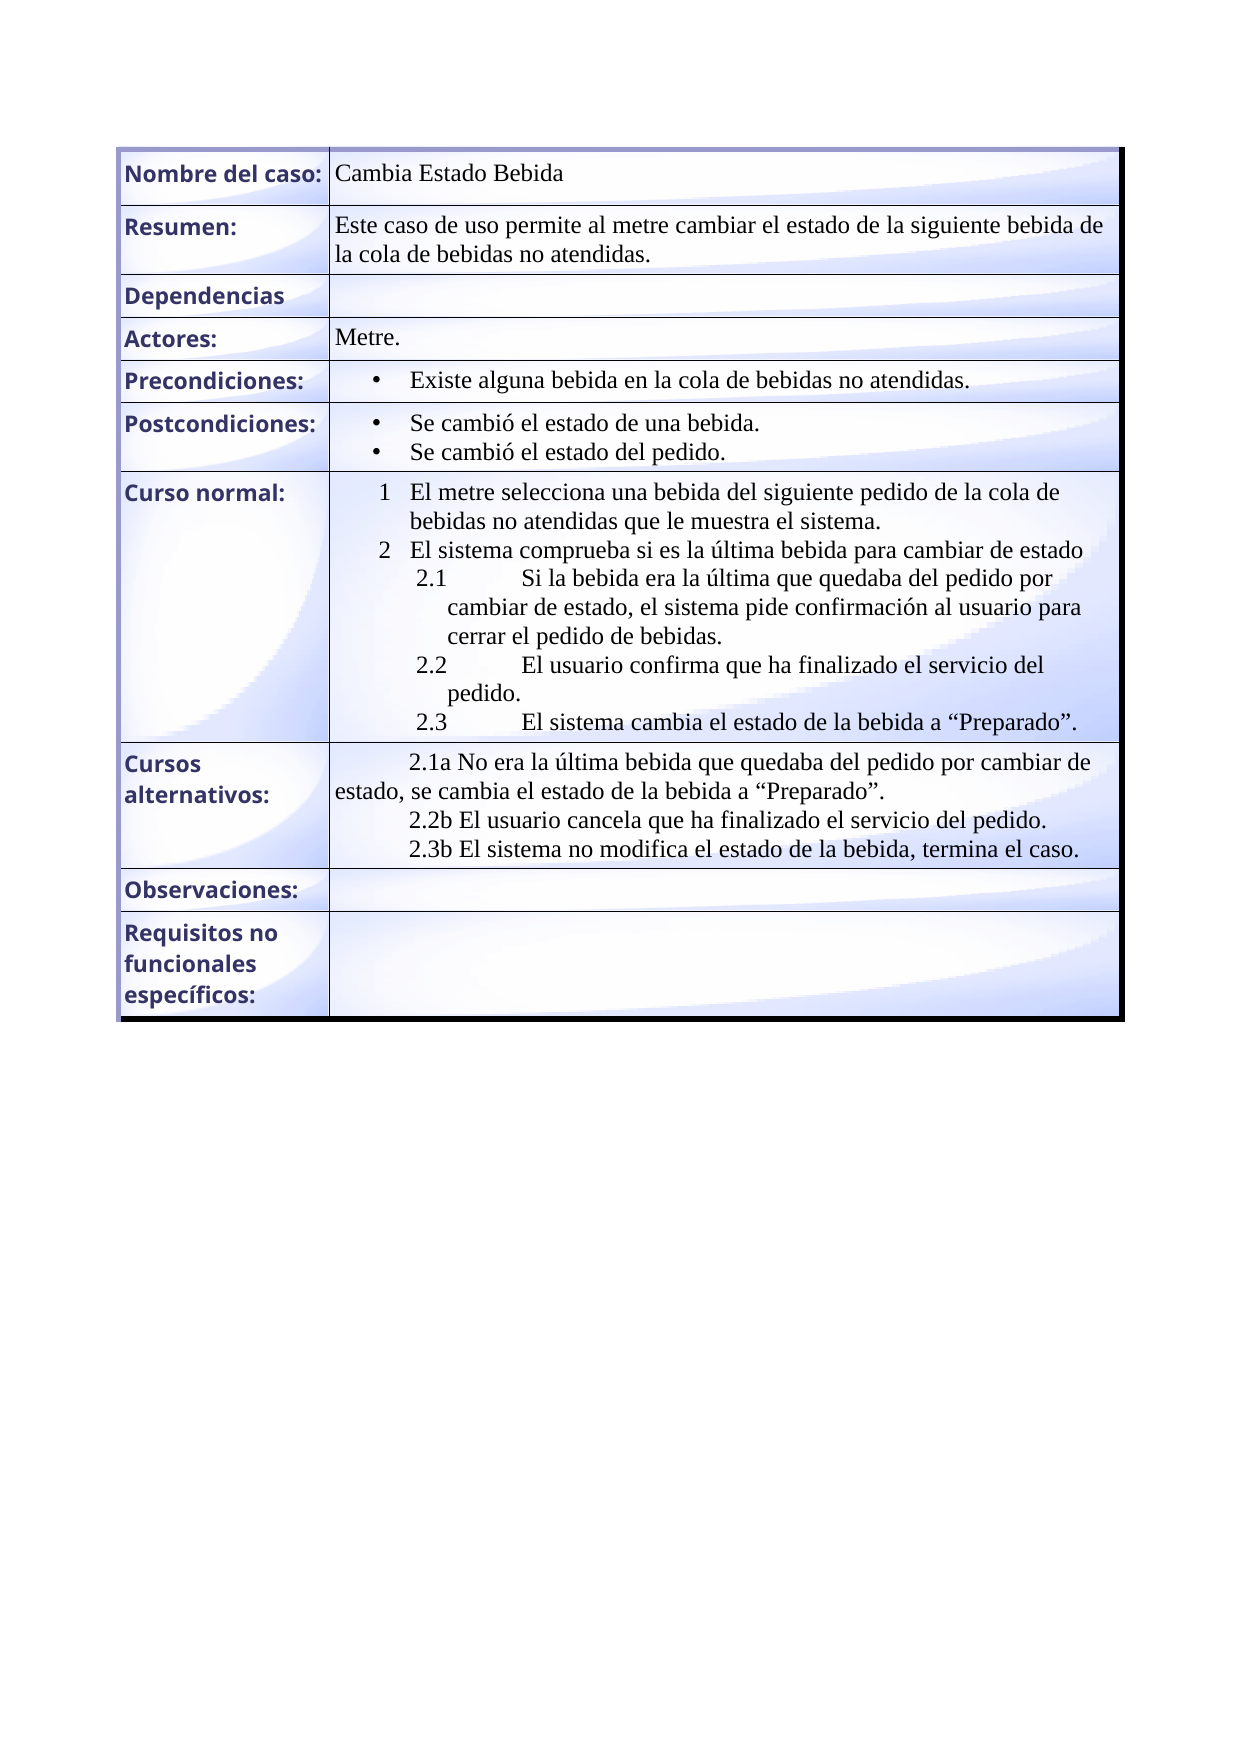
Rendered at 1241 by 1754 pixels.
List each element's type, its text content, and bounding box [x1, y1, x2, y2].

table_cell Observaciones: [121, 869, 329, 911]
table_cell [330, 869, 1119, 911]
table_cell Metre. [330, 318, 1119, 359]
table_cell [330, 912, 1119, 1016]
table_cell Actores: [121, 318, 329, 359]
table_cell Existe alguna bebida en la cola de bebidas no atendidas. [330, 361, 1119, 402]
table_cell Este caso de uso permite al metre cambiar el estado de la siguiente bebida de la cola de bebidas no atendidas. [330, 206, 1119, 274]
table_cell 2.1a No era la última bebida que quedaba del pedido por cambiar de estado, se cambia el estado de la bebida a “Preparado”. 2.2b El usuario cancela que ha finalizado el servicio del pedido. 2.3b El sistema no modifica el estado de la bebida, termina el caso. [330, 743, 1119, 868]
table_cell Precondiciones: [121, 361, 329, 402]
table_cell Dependencias [121, 275, 329, 317]
table_cell [330, 275, 1119, 317]
table_header Cambia Estado Bebida [330, 152, 1119, 205]
table_cell Resumen: [121, 206, 329, 274]
table_header Nombre del caso: [121, 152, 329, 205]
table_cell Se cambió el estado de una bebida. Se cambió el estado del pedido. [330, 403, 1119, 471]
table_cell Curso normal: [121, 472, 329, 742]
table_cell Postcondiciones: [121, 403, 329, 471]
table_cell Cursos alternativos: [121, 743, 329, 868]
table_cell El metre selecciona una bebida del siguiente pedido de la cola de bebidas no atendidas que le muestra el sistema. El sistema comprueba si es la última bebida para cambiar de estado Si la bebida era la última que quedaba del pedido por cambiar de estado, el sistema pide confirmación al usuario para cerrar el pedido de bebidas. El usuario confirma que ha finalizado el servicio del pedido. El sistema cambia el estado de la bebida a “Preparado”. [330, 472, 1119, 742]
table_cell Requisitos no funcionales específicos: [121, 912, 329, 1016]
